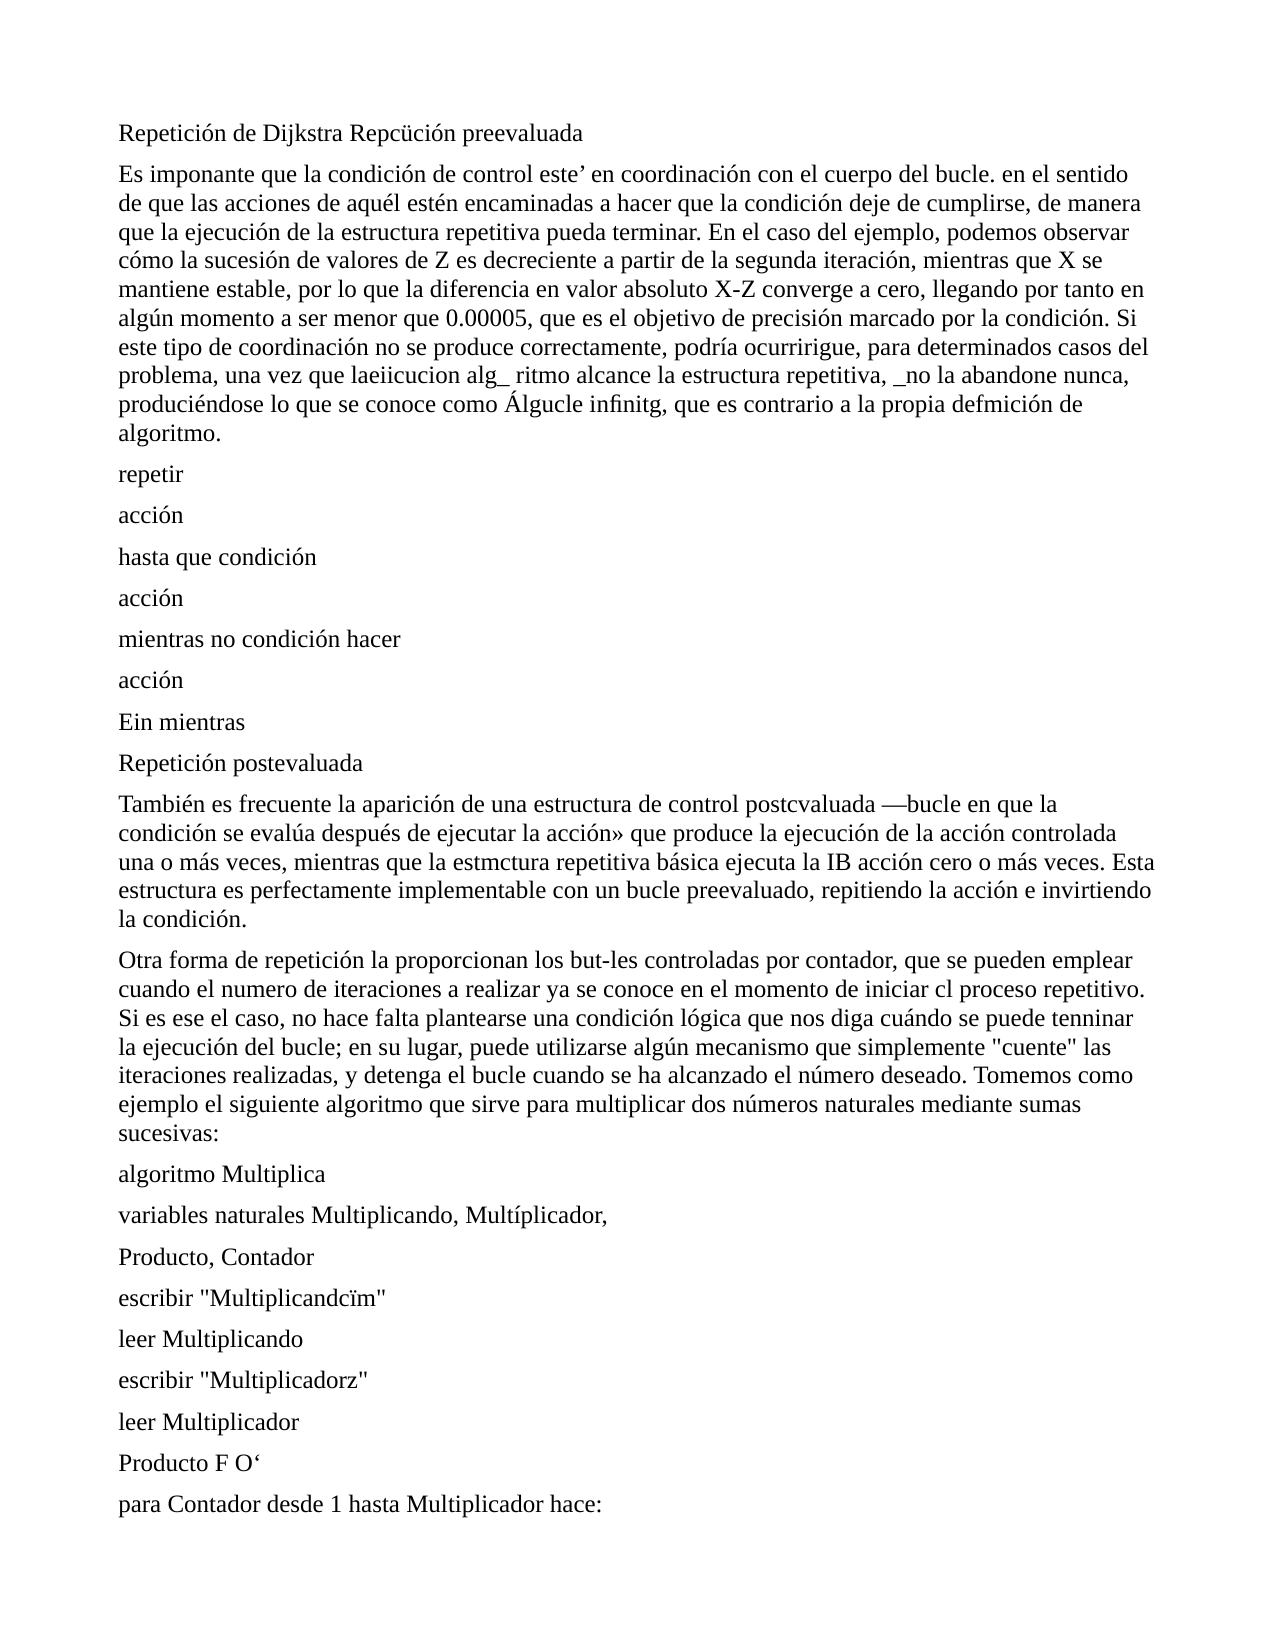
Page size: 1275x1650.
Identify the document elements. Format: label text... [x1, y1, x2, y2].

text para Contador desde 1 hasta Multiplicador hace: [118, 1489, 1157, 1518]
text Producto F O‘ [118, 1448, 1157, 1477]
text acción [118, 501, 1157, 529]
text algoritmo Multiplica [118, 1159, 1157, 1188]
text Es imponante que la condición de control este’ en coordinación con el cuerpo del bucle. en el sentido de que las acciones de aquél estén encaminadas a hacer que la condición deje de cumplirse, de manera que la ejecución de la estructura repetitiva pueda terminar. En el caso del ejemplo, podemos observar cómo la sucesión de valores de Z es decreciente a partir de la segunda iteración, mientras que X se mantiene estable, por lo que la diferencia en valor absoluto X-Z converge a cero, llegando por tanto en algún momento a ser menor que 0.00005, que es el objetivo de precisión marcado por la condición. Si este tipo de coordinación no se produce correctamente, podría ocurririgue, para determinados casos del problema, una vez que laeiicucion alg_ ritmo alcance la estructura repetitiva, _no la abandone nunca, produciéndose lo que se conoce como Álgucle inﬁnitg, que es contrario a la propia defmición de algoritmo. [118, 159, 1157, 447]
text Repetición de Dijkstra Repcüción preevaluada [118, 118, 1157, 147]
text mientras no condición hacer [118, 624, 1157, 653]
text acción [118, 583, 1157, 612]
text escribir "Multiplicadorz" [118, 1366, 1157, 1394]
text Otra forma de repetición la proporcionan los but-les controladas por contador, que se pueden emplear cuando el numero de iteraciones a realizar ya se conoce en el momento de iniciar cl proceso repetitivo. Si es ese el caso, no hace falta plantearse una condición lógica que nos diga cuándo se puede tenninar la ejecución del bucle; en su lugar, puede utilizarse algún mecanismo que simplemente "cuente" las iteraciones realizadas, y detenga el bucle cuando se ha alcanzado el número deseado. Tomemos como ejemplo el siguiente algoritmo que sirve para multiplicar dos números naturales mediante sumas sucesivas: [118, 946, 1157, 1147]
text Ein mientras [118, 707, 1157, 736]
text acción [118, 666, 1157, 694]
text leer Multiplicando [118, 1324, 1157, 1353]
text escribir "Multiplicandcïm" [118, 1283, 1157, 1312]
text Repetición postevaluada [118, 748, 1157, 777]
text leer Multiplicador [118, 1407, 1157, 1436]
text variables naturales Multiplicando, Multíplicador, [118, 1201, 1157, 1229]
text hasta que condición [118, 542, 1157, 571]
text También es frecuente la aparición de una estructura de control postcvaluada —bucle en que la condición se evalúa después de ejecutar la acción» que produce la ejecución de la acción controlada una o más veces, mientras que la estmctura repetitiva básica ejecuta la IB acción cero o más veces. Esta estructura es perfectamente implementable con un bucle preevaluado, repitiendo la acción e invirtiendo la condición. [118, 789, 1157, 933]
text Producto, Contador [118, 1242, 1157, 1271]
text repetir [118, 459, 1157, 488]
